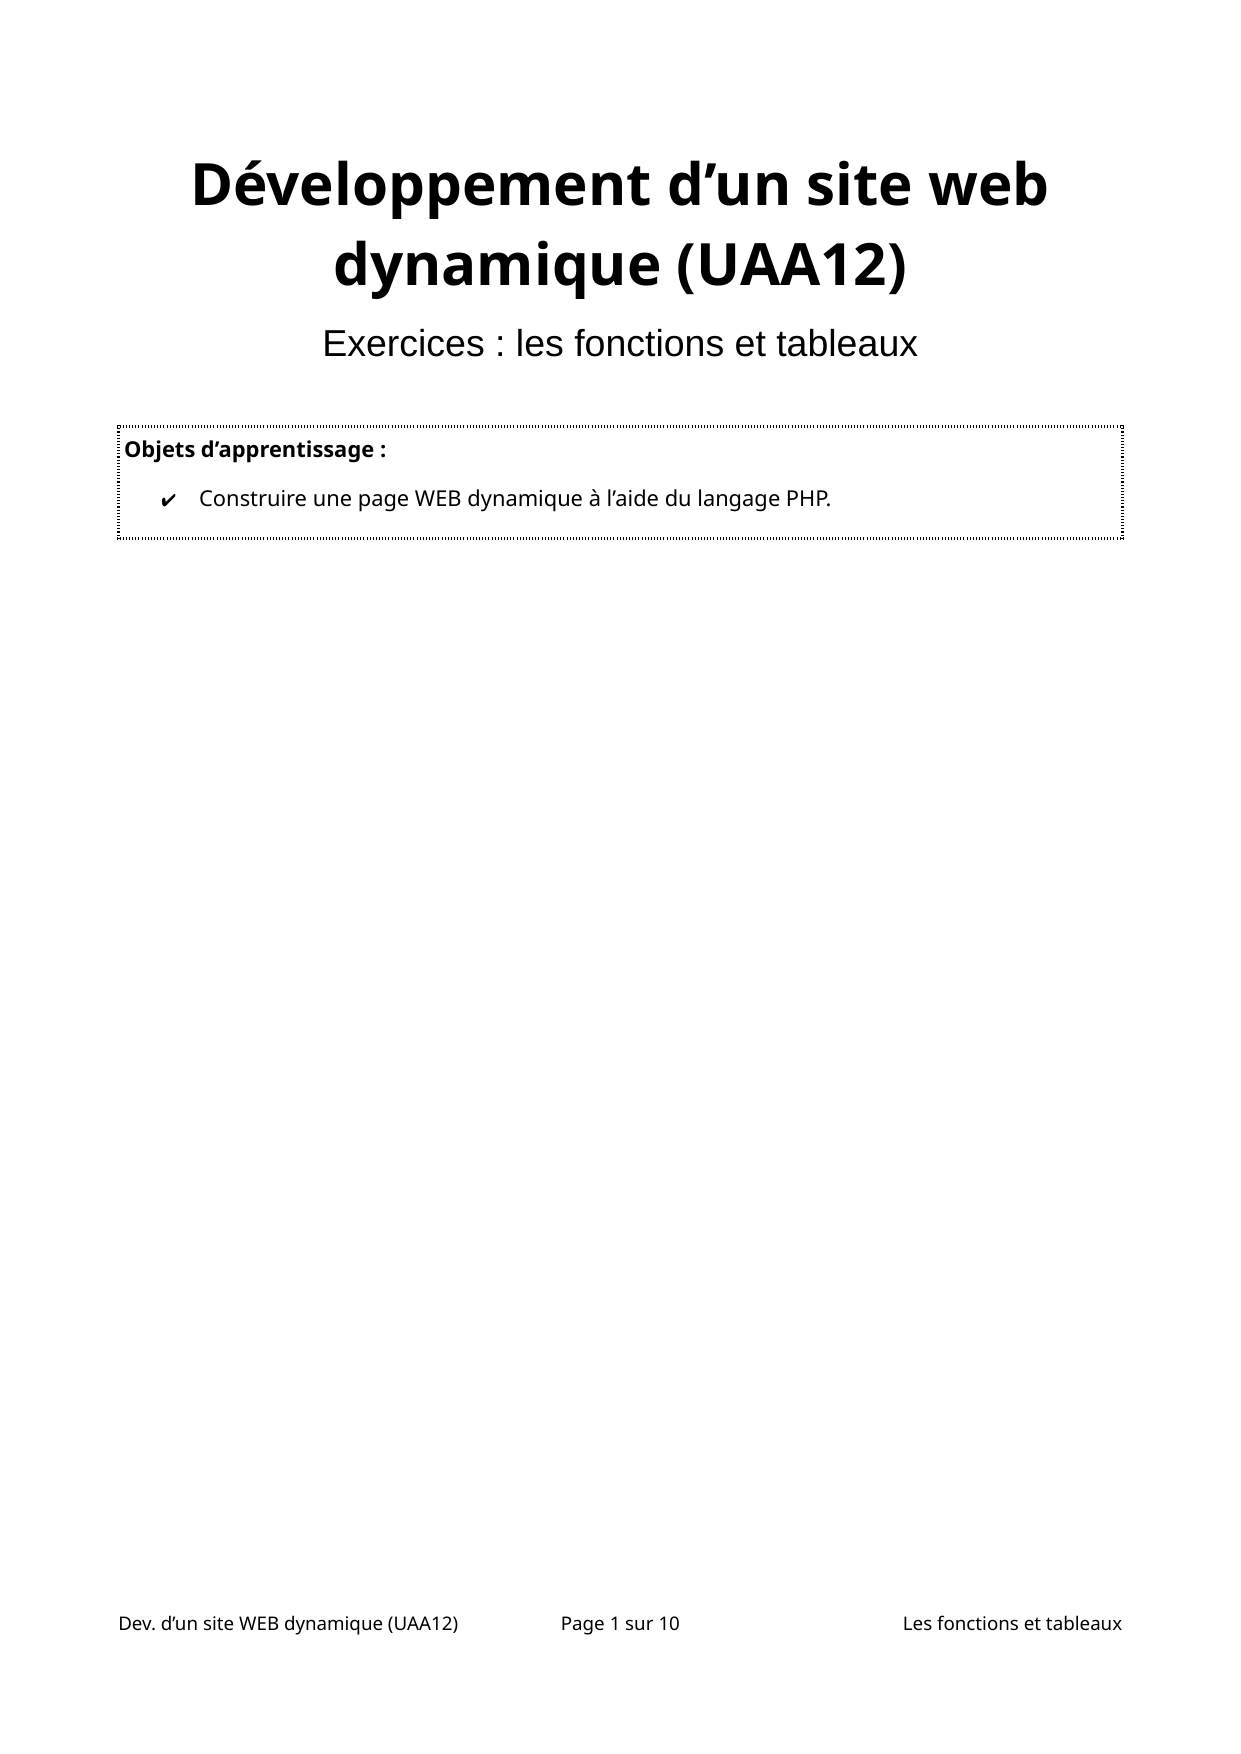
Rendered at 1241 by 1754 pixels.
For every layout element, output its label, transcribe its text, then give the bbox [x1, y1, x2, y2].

table_header Objets d’apprentissage : Construire une page WEB dynamique à l’aide du langage PHP. [118, 425, 1122, 537]
title Développement d’un site web dynamique (UAA12) [118, 143, 1122, 302]
subtitle Exercices : les fonctions et tableaux [118, 321, 1122, 364]
